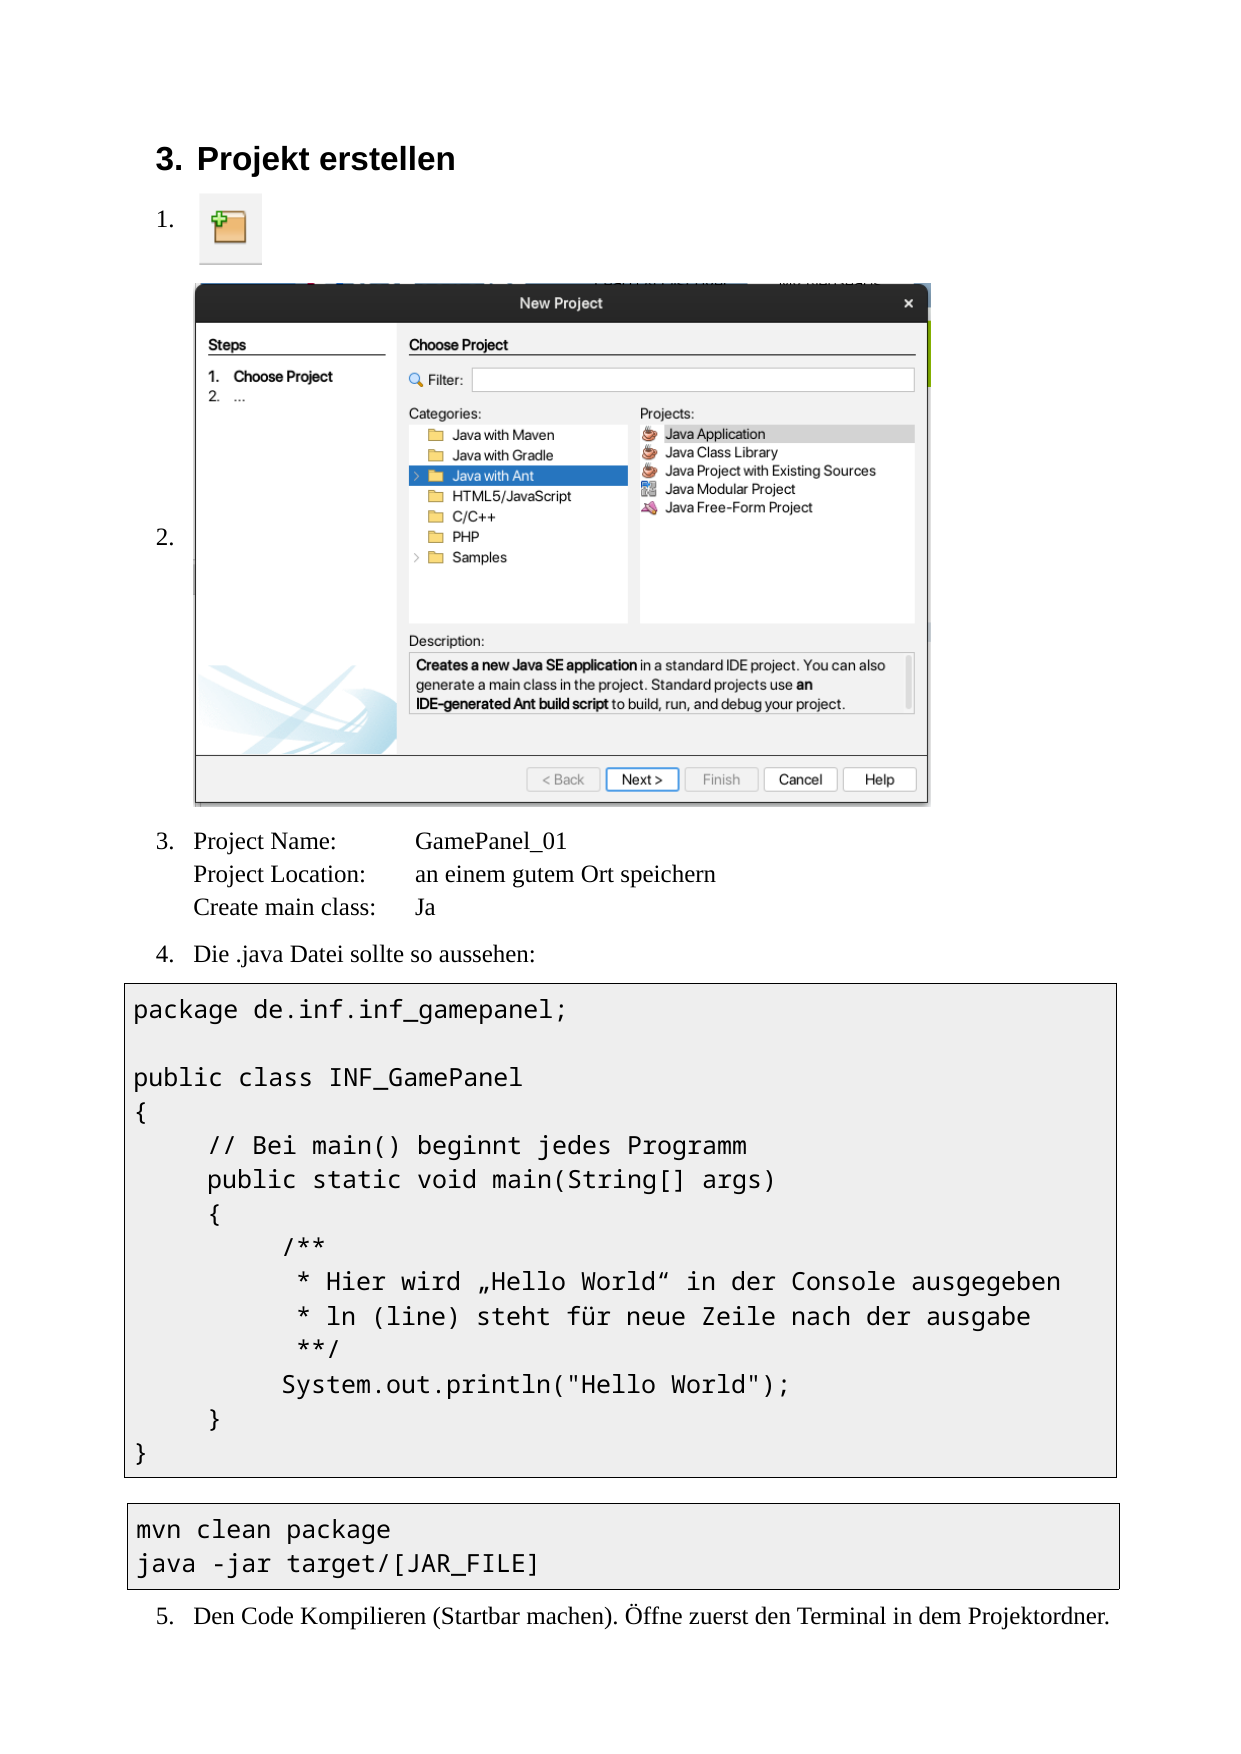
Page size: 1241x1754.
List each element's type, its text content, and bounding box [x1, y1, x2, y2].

list java -jar target/[JAR_FILE] [136, 1546, 1110, 1580]
list } [133, 1400, 1107, 1434]
picture [193, 283, 931, 807]
list package de.inf.inf_gamepanel; [133, 992, 1107, 1026]
list public class INF_GamePanel [133, 1060, 1107, 1094]
list **/ [133, 1332, 1107, 1366]
list Den Code Kompilieren (Startbar machen). Öffne zuerst den Terminal in dem Projektordner. [156, 987, 1122, 1629]
list { [133, 1094, 1107, 1128]
list public static void main(String[] args) [133, 1162, 1107, 1196]
subtitle Projekt erstellen [155, 139, 1122, 177]
list // Bei main() beginnt jedes Programm [133, 1128, 1107, 1162]
list } [133, 1434, 1107, 1468]
list Project Name: GamePanel_01 Project Location: an einem gutem Ort speichern Create main class: Ja [156, 826, 1122, 921]
list System.out.println("Hello World"); [133, 1366, 1107, 1400]
list mvn clean package [136, 1512, 1110, 1546]
picture [199, 190, 262, 265]
list Die .java Datei sollte so aussehen: [156, 939, 1122, 968]
list { /** * Hier wird „Hello World“ in der Console ausgegeben * ln (line) steht für neue Zeile nach der ausgabe [133, 1196, 1107, 1332]
